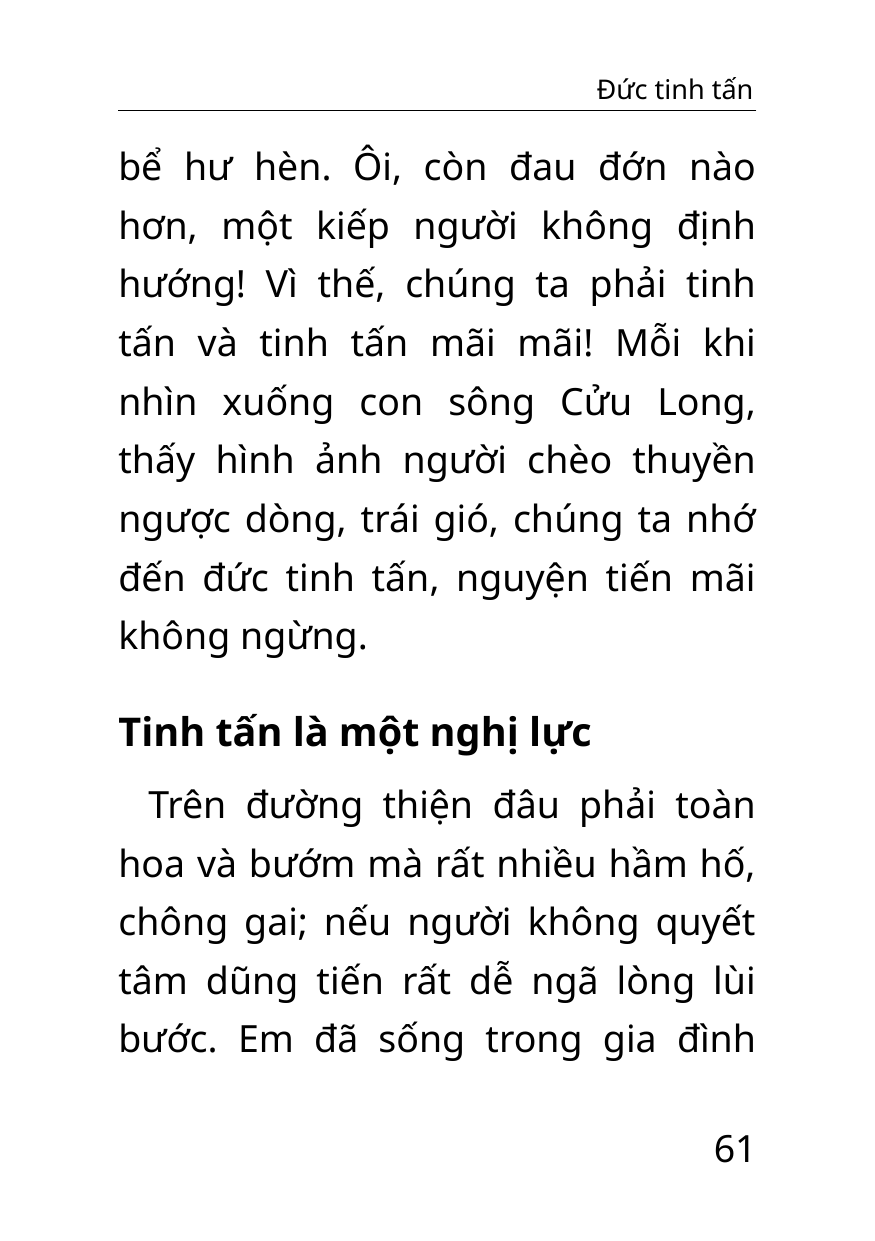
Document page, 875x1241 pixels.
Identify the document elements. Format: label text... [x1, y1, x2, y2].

text bể hư hèn. Ôi, còn đau đớn nào hơn, một kiếp người không định hướng! Vì thế, chúng ta phải tinh tấn và tinh tấn mãi mãi! Mỗi khi nhìn xuống con sông Cửu Long, thấy hình ảnh người chèo thuyền ngược dòng, trái gió, chúng ta nhớ đến đức tinh tấn, nguyện tiến mãi không ngừng. [118, 141, 756, 661]
subtitle Tinh tấn là một nghị lực [118, 704, 756, 758]
text Trên đường thiện đâu phải toàn hoa và bướm mà rất nhiều hầm hố, chông gai; nếu người không quyết tâm dũng tiến rất dễ ngã lòng lùi bước. Em đã sống trong gia đình [118, 778, 756, 1064]
